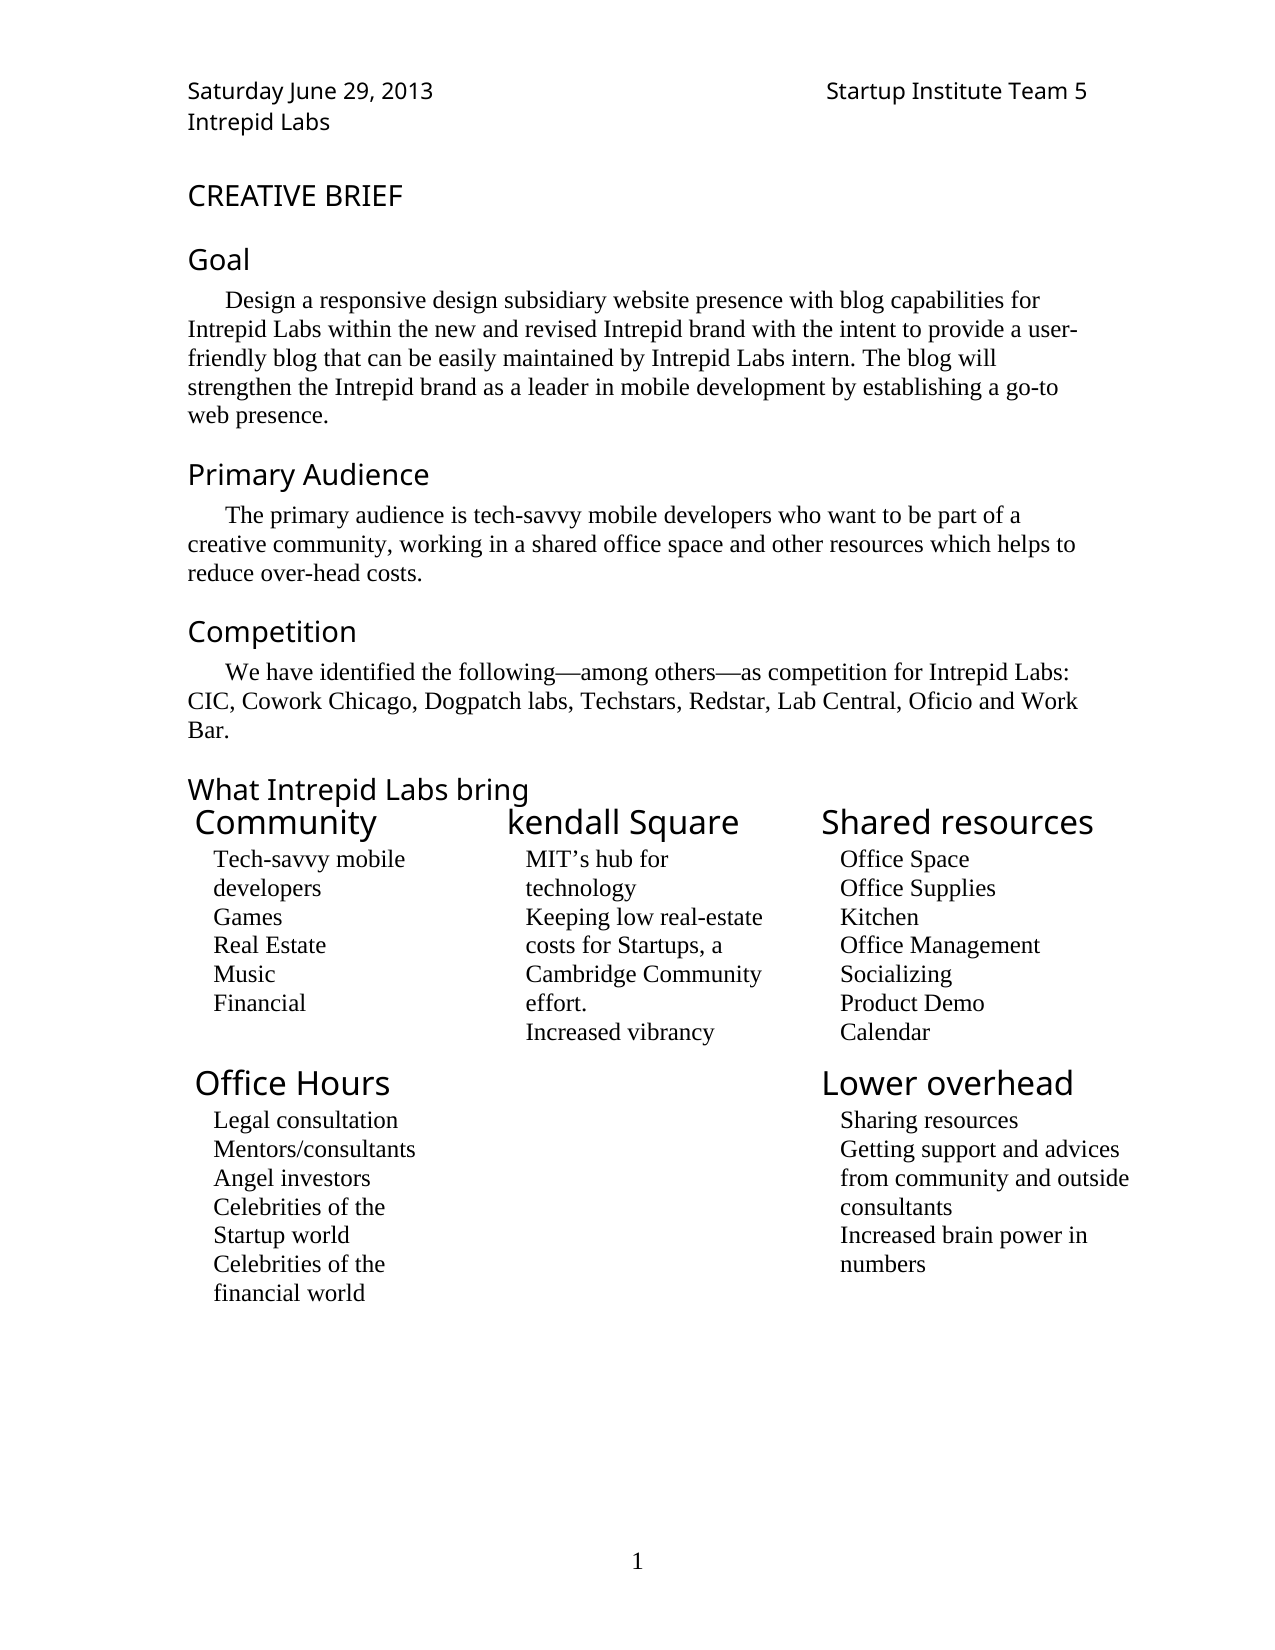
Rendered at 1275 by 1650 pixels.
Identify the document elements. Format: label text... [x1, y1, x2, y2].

text Design a responsive design subsidiary website presence with blog capabilities for Intrepid Labs within the new and revised Intrepid brand with the intent to provide a user-friendly blog that can be easily maintained by Intrepid Labs intern. The blog will strengthen the Intrepid brand as a leader in mobile development by establishing a go-to web presence. [187, 286, 1087, 429]
text What Intrepid Labs bring [187, 769, 1087, 808]
subtitle Goal [187, 240, 1087, 279]
subtitle Competition [187, 612, 1087, 651]
text We have identified the following—among others—as competition for Intrepid Labs: CIC, Cowork Chicago, Dogpatch labs, Techstars, Redstar, Lab Central, Oficio and Work Bar. [187, 657, 1087, 744]
subtitle Primary Audience [187, 454, 1087, 494]
subtitle Creative Brief [187, 175, 1087, 215]
text The primary audience is tech-savvy mobile developers who want to be part of a creative community, working in a shared office space and other resources which helps to reduce over-head costs. [187, 500, 1087, 587]
